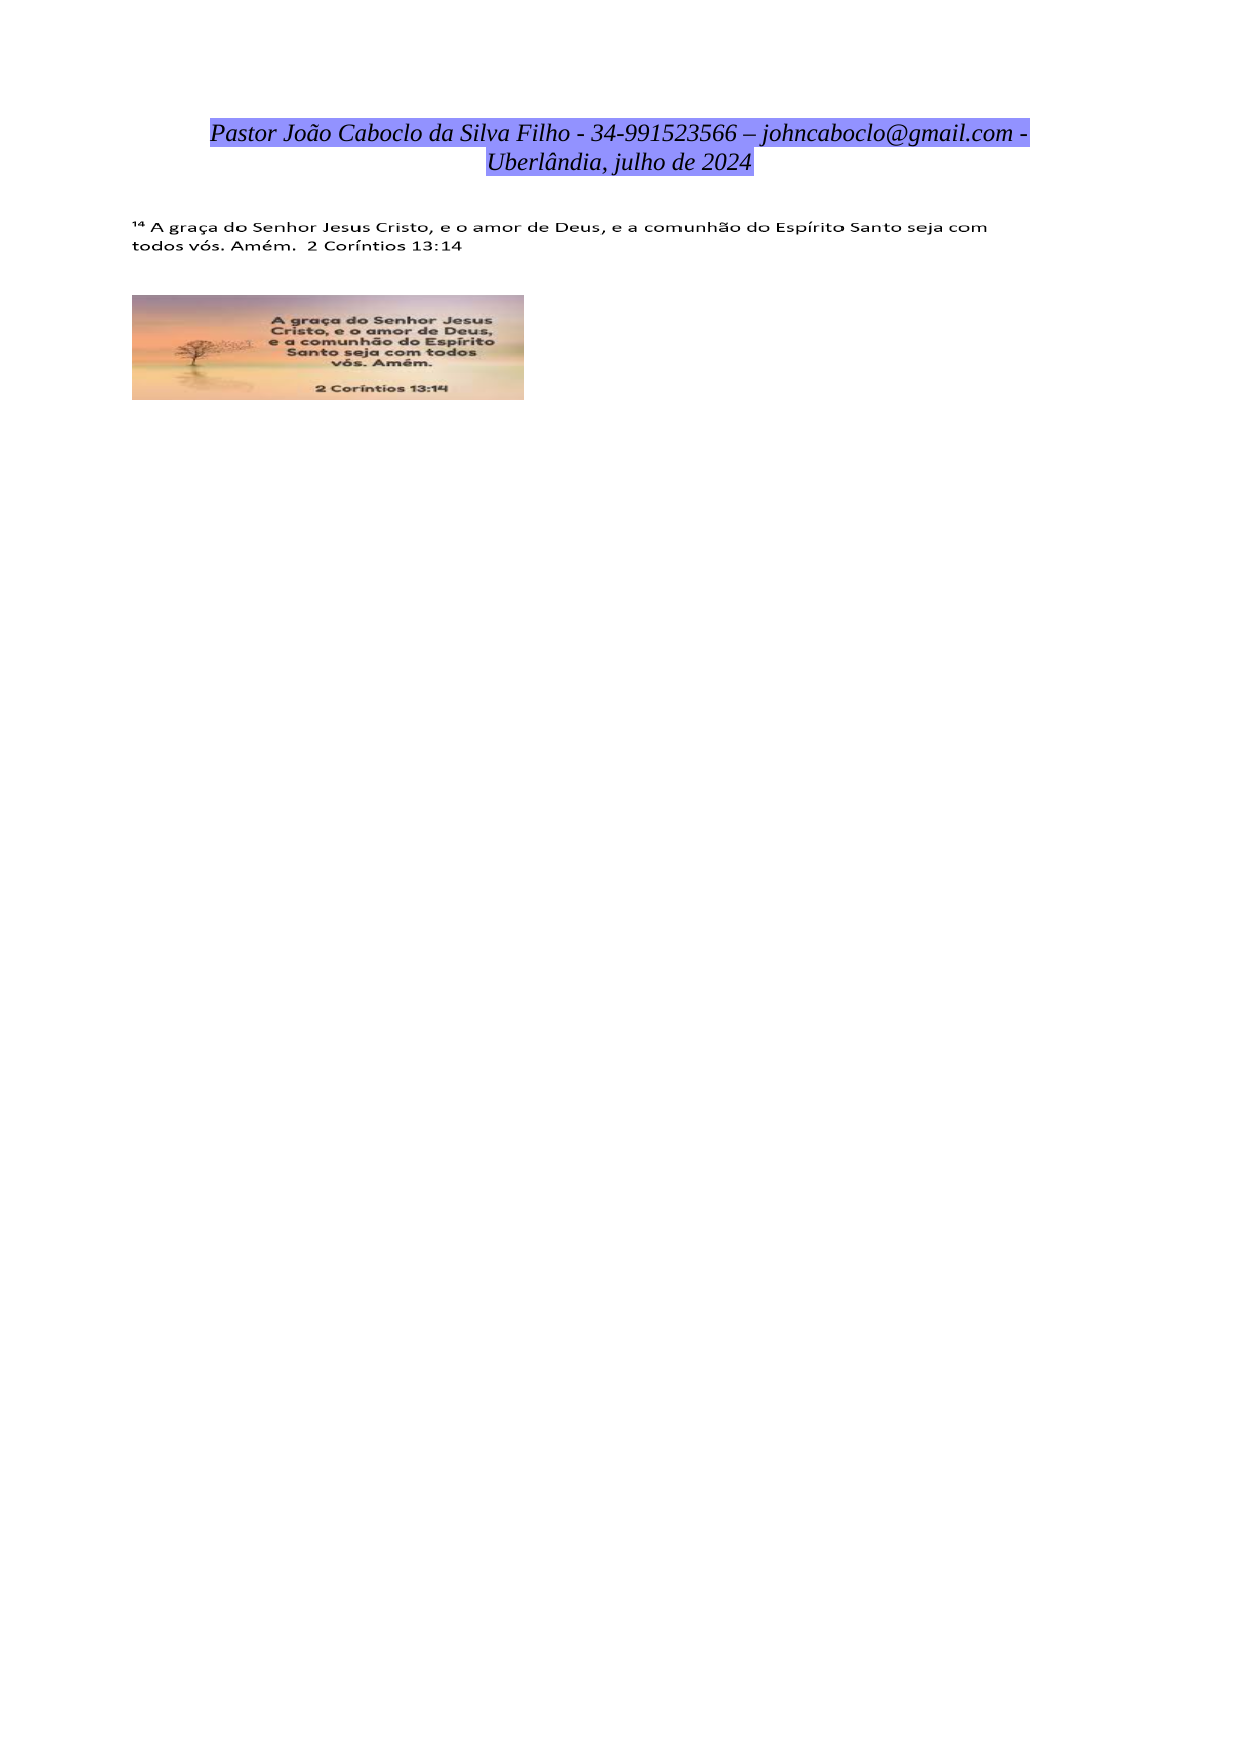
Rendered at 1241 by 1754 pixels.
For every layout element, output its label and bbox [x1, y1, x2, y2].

picture [118, 205, 1004, 407]
